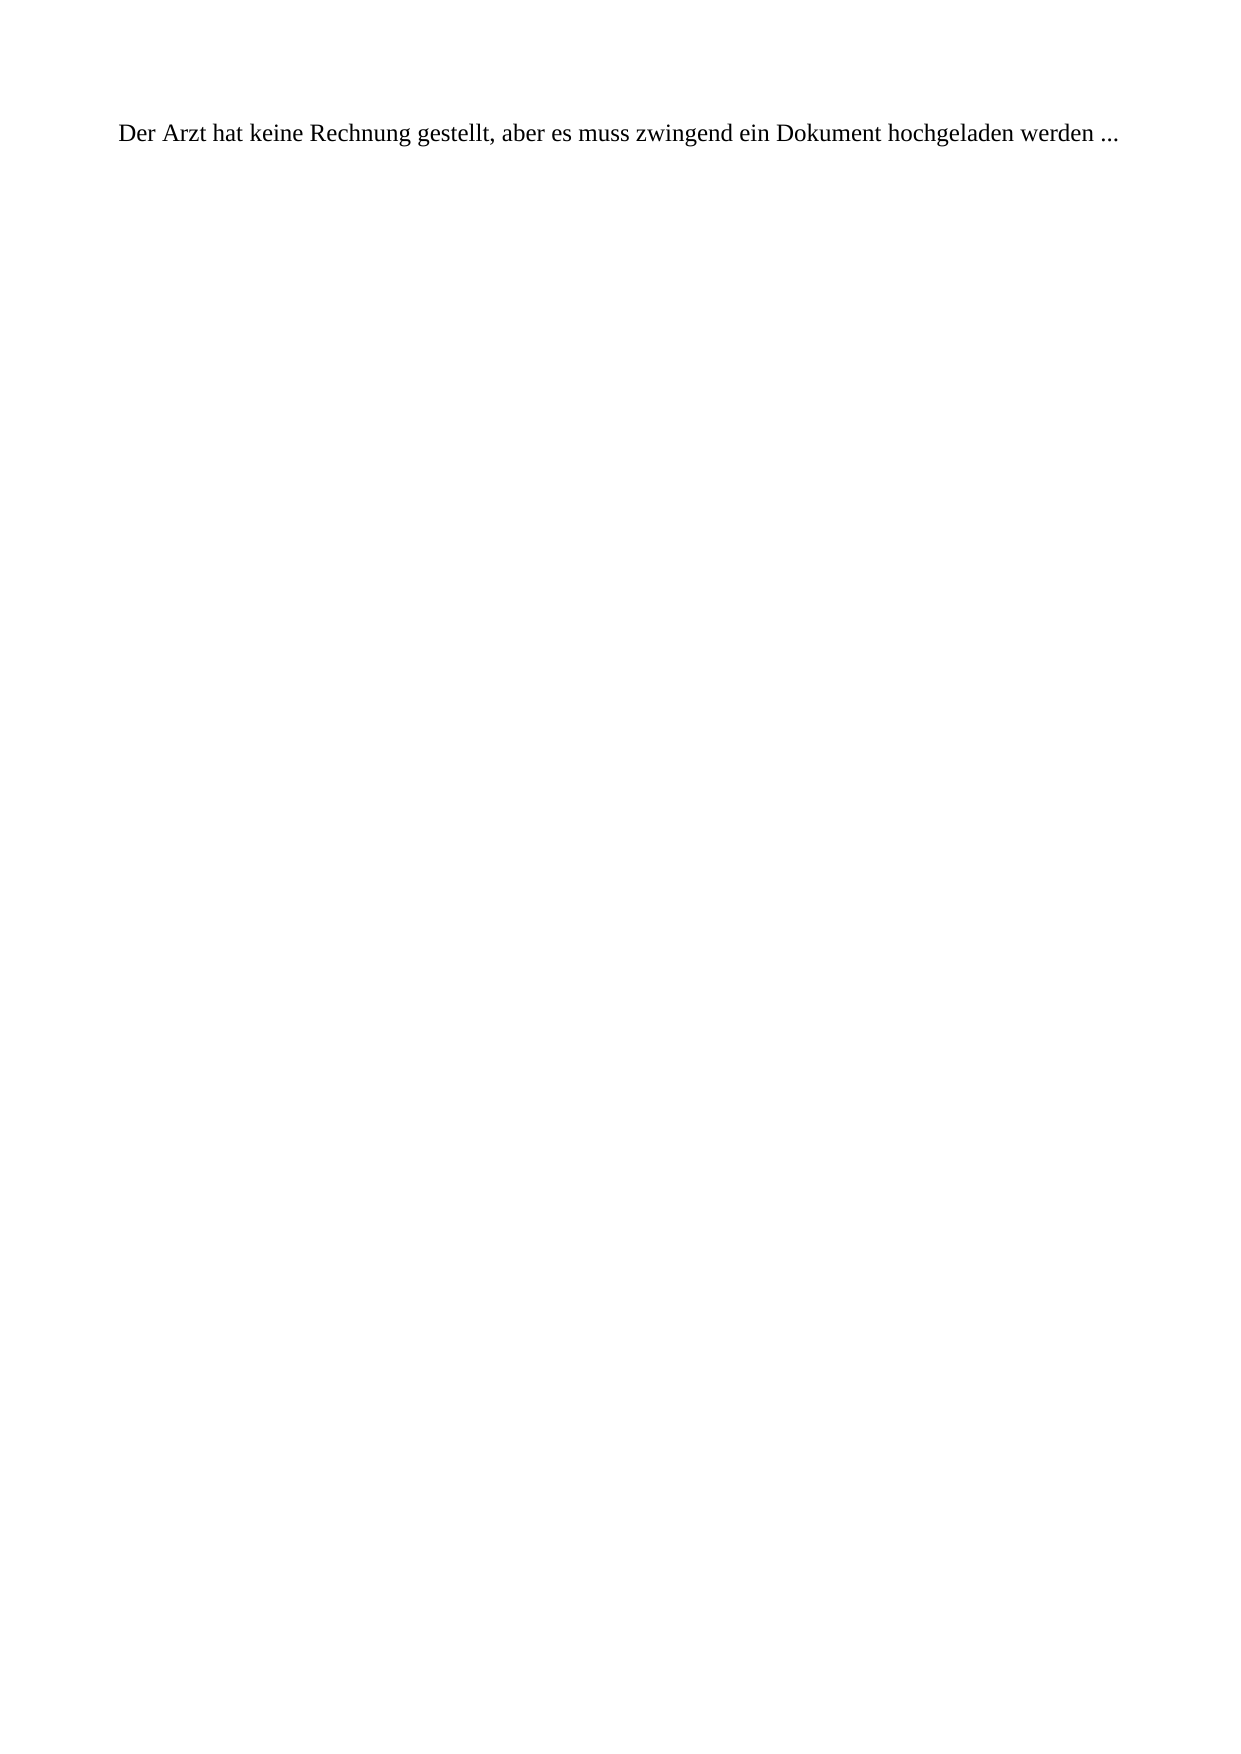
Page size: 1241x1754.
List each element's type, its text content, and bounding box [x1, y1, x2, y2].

text Der Arzt hat keine Rechnung gestellt, aber es muss zwingend ein Dokument hochgeladen werden ... [118, 118, 1122, 147]
